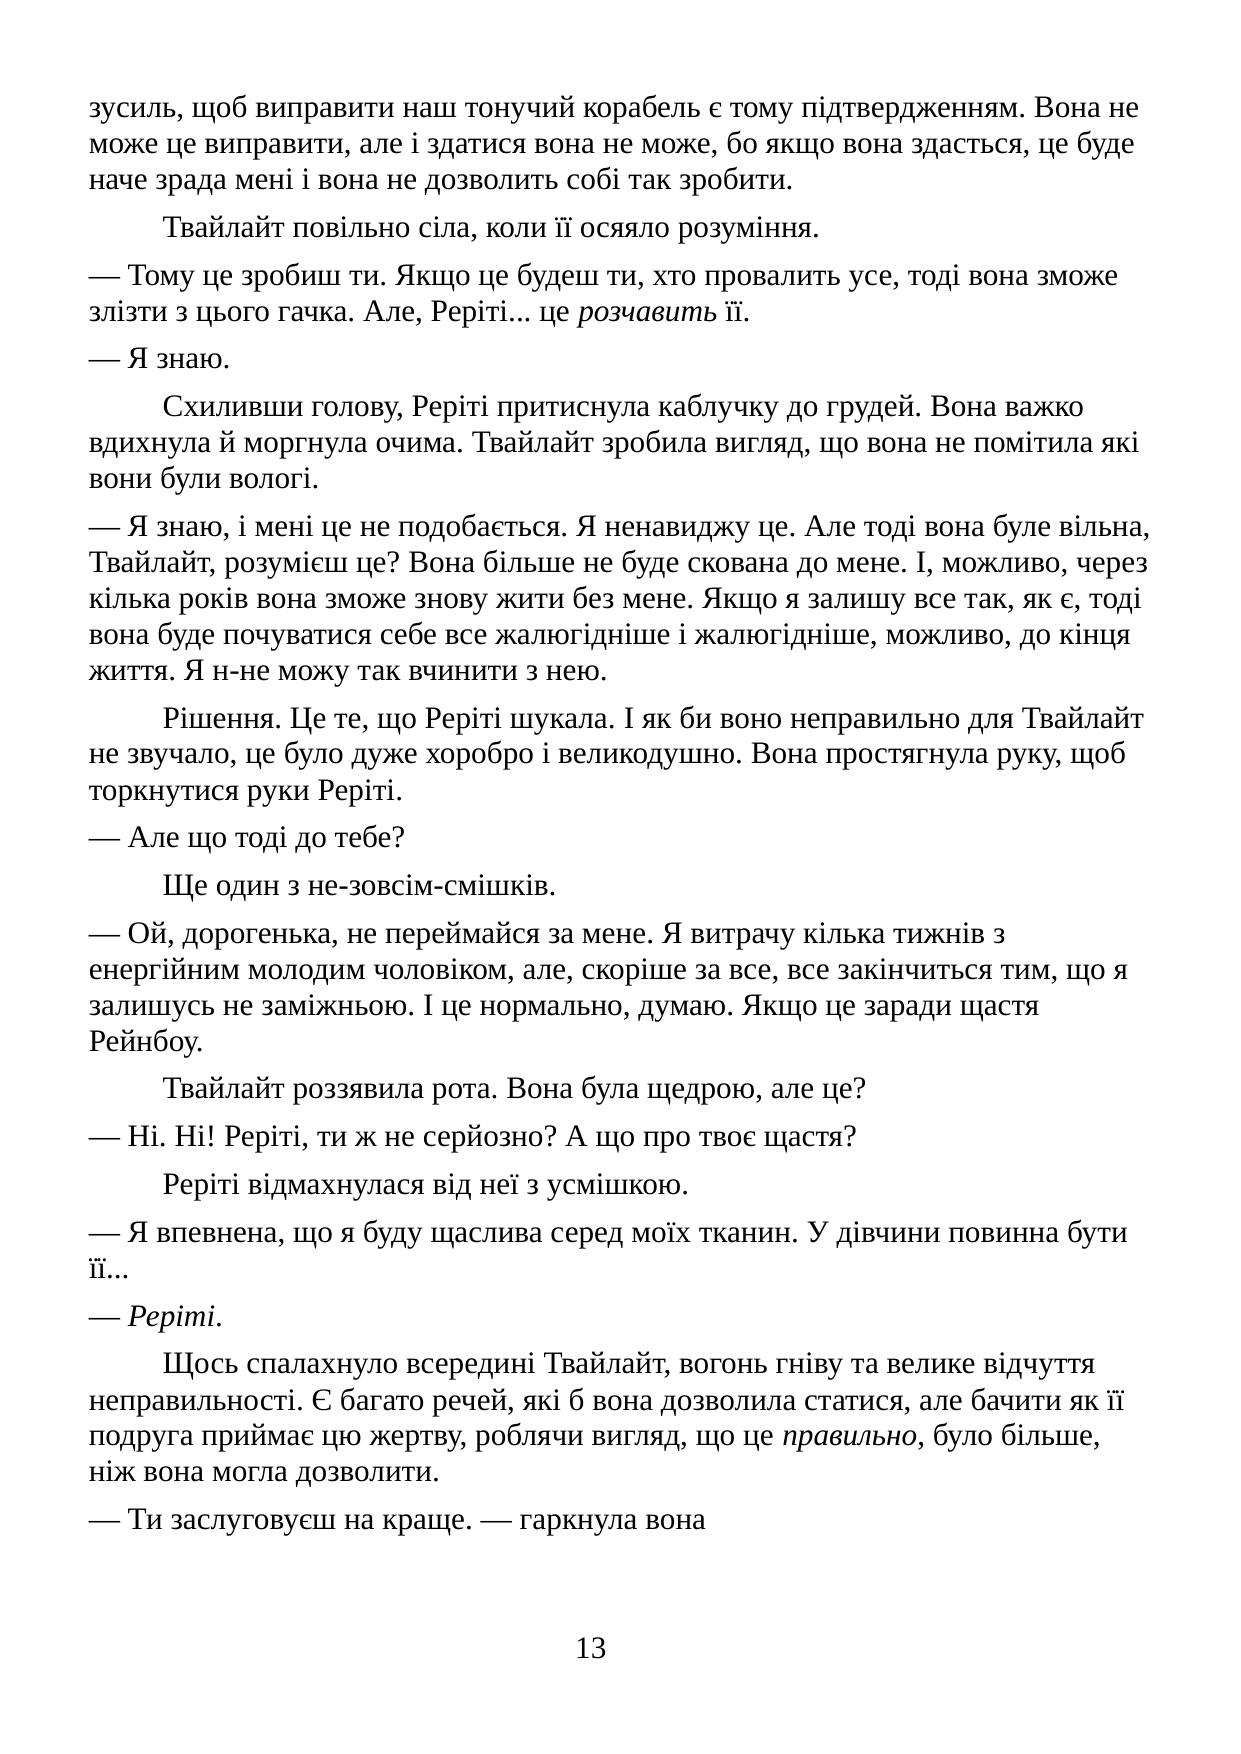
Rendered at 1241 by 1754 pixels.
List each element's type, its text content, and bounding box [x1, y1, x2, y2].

text — Реріті. [88, 1297, 1152, 1333]
text Схиливши голову, Реріті притиснула каблучку до грудей. Вона важко вдихнула й моргнула очима. Твайлайт зробила вигляд, що вона не помітила які вони були вологі. [88, 388, 1152, 495]
text зусиль, щоб виправити наш тонучий корабель є тому підтвердженням. Вона не може це виправити, але і здатися вона не може, бо якщо вона здасться, це буде наче зрада мені і вона не дозволить собі так зробити. [88, 88, 1152, 196]
text — Але що тоді до тебе? [88, 818, 1152, 854]
text — Я впевнена, що я буду щаслива серед моїх тканин. У дівчини повинна бути її... [88, 1213, 1152, 1285]
text Щось спалахнуло всередині Твайлайт, вогонь гніву та велике відчуття неправильності. Є багато речей, які б вона дозволила статися, але бачити як її подруга приймає цю жертву, роблячи вигляд, що це правильно, було більше, ніж вона могла дозволити. [88, 1345, 1152, 1488]
text — Ой, дорогенька, не переймайся за мене. Я витрачу кілька тижнів з енергійним молодим чоловіком, але, скоріше за все, все закінчиться тим, що я залишусь не заміжньою. І це нормально, думаю. Якщо це заради щастя Рейнбоу. [88, 914, 1152, 1058]
text Рішення. Це те, що Реріті шукала. І як би воно неправильно для Твайлайт не звучало, це було дуже хоробро і великодушно. Вона простягнула руку, щоб торкнутися руки Реріті. [88, 699, 1152, 807]
text — Я знаю. [88, 340, 1152, 376]
text — Ні. Ні! Реріті, ти ж не серйозно? А що про твоє щастя? [88, 1118, 1152, 1153]
text — Я знаю, і мені це не подобається. Я ненавиджу це. Але тоді вона буле вільна, Твайлайт, розумієш це? Вона більше не буде скована до мене. І, можливо, через кілька років вона зможе знову жити без мене. Якщо я залишу все так, як є, тоді вона буде почуватися себе все жалюгідніше і жалюгідніше, можливо, до кінця життя. Я н-не можу так вчинити з нею. [88, 507, 1152, 687]
text — Тому це зробиш ти. Якщо це будеш ти, хто провалить усе, тоді вона зможе злізти з цього гачка. Але, Реріті... це розчавить її. [88, 256, 1152, 328]
text Ще один з не-зовсім-смішків. [88, 866, 1152, 902]
text Твайлайт повільно сіла, коли її осяяло розуміння. [88, 208, 1152, 244]
text Твайлайт роззявила рота. Вона була щедрою, але це? [88, 1070, 1152, 1106]
text Реріті відмахнулася від неї з усмішкою. [88, 1165, 1152, 1201]
text — Ти заслуговуєш на краще. — гаркнула вона [88, 1500, 1152, 1536]
